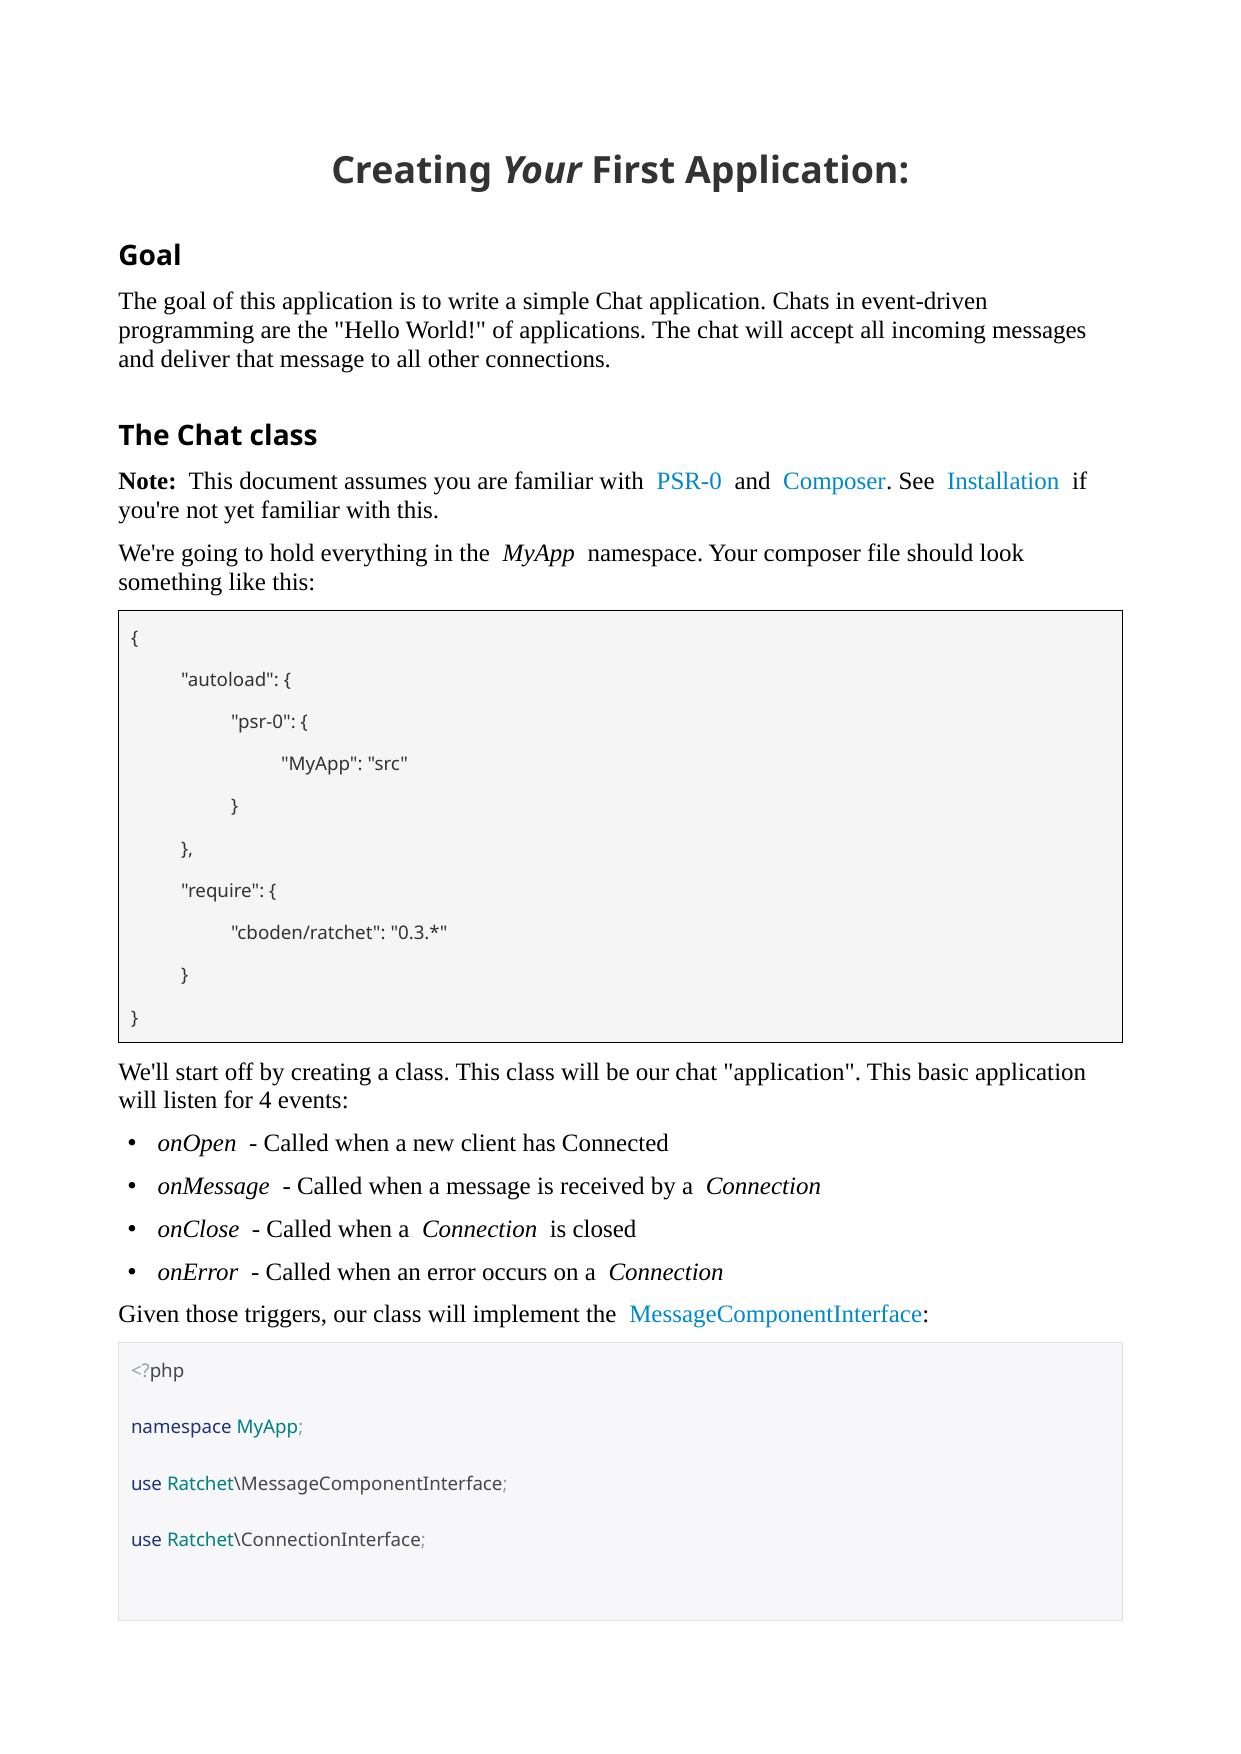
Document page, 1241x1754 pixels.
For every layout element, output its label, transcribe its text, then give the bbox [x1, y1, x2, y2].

list onOpen - Called when a new client has Connected [128, 1128, 1122, 1157]
text }, [119, 820, 1122, 861]
text Note: This document assumes you are familiar with PSR-0 and Composer. See Installation if you're not yet familiar with this. [118, 466, 1122, 524]
subtitle Creating Your First Application: [118, 143, 1122, 194]
subtitle The Chat class [118, 412, 1122, 454]
text namespace MyApp; [119, 1398, 1122, 1439]
text We're going to hold everything in the MyApp namespace. Your composer file should look something like this: [118, 538, 1122, 595]
list onClose - Called when a Connection is closed [128, 1214, 1122, 1242]
text use Ratchet\MessageComponentInterface; [119, 1455, 1122, 1495]
text "psr-0": { [119, 694, 1122, 734]
text "cboden/ratchet": "0.3.*" [119, 905, 1122, 946]
subtitle Goal [118, 232, 1122, 274]
text The goal of this application is to write a simple Chat application. Chats in event-driven programming are the "Hello World!" of applications. The chat will accept all incoming messages and deliver that message to all other connections. [118, 286, 1122, 373]
text { [119, 611, 1122, 650]
list onMessage - Called when a message is received by a Connection [128, 1171, 1122, 1200]
list onError - Called when an error occurs on a Connection [128, 1257, 1122, 1285]
text <?php [119, 1343, 1122, 1383]
text use Ratchet\ConnectionInterface; [119, 1511, 1122, 1552]
text "MyApp": "src" [119, 736, 1122, 777]
text "autoload": { [119, 652, 1122, 692]
text Given those triggers, our class will implement the MessageComponentInterface: [118, 1299, 1122, 1328]
text } [119, 989, 1122, 1042]
text We'll start off by creating a class. This class will be our chat "application". This basic application will listen for 4 events: [118, 1057, 1122, 1114]
text } [119, 778, 1122, 819]
text "require": { [119, 863, 1122, 903]
text } [119, 947, 1122, 988]
